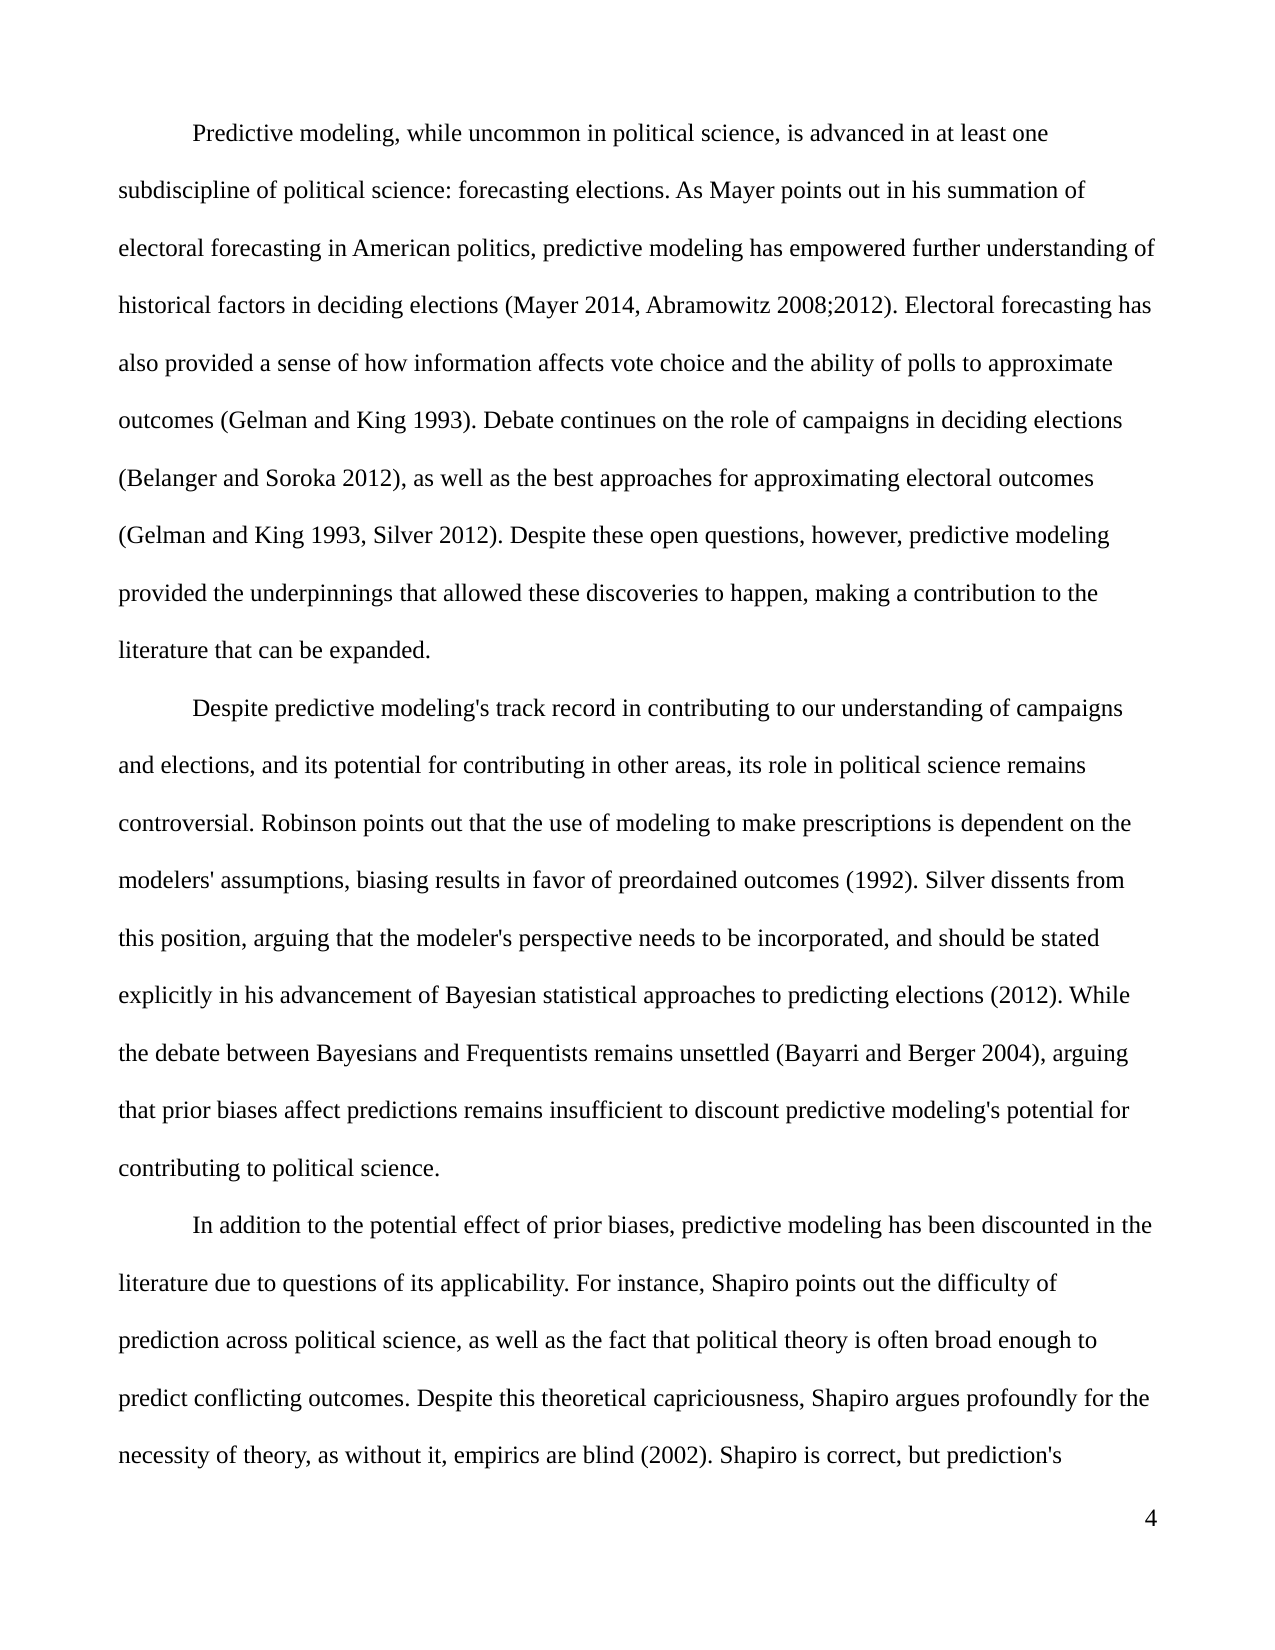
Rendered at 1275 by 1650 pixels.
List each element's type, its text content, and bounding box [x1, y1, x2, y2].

text Predictive modeling, while uncommon in political science, is advanced in at least one subdiscipline of political science: forecasting elections. As Mayer points out in his summation of electoral forecasting in American politics, predictive modeling has empowered further understanding of historical factors in deciding elections (Mayer 2014, Abramowitz 2008;2012). Electoral forecasting has also provided a sense of how information affects vote choice and the ability of polls to approximate outcomes (Gelman and King 1993). Debate continues on the role of campaigns in deciding elections (Belanger and Soroka 2012), as well as the best approaches for approximating electoral outcomes (Gelman and King 1993, Silver 2012). Despite these open questions, however, predictive modeling provided the underpinnings that allowed these discoveries to happen, making a contribution to the literature that can be expanded. [118, 118, 1157, 664]
text Despite predictive modeling's track record in contributing to our understanding of campaigns and elections, and its potential for contributing in other areas, its role in political science remains controversial. Robinson points out that the use of modeling to make prescriptions is dependent on the modelers' assumptions, biasing results in favor of preordained outcomes (1992). Silver dissents from this position, arguing that the modeler's perspective needs to be incorporated, and should be stated explicitly in his advancement of Bayesian statistical approaches to predicting elections (2012). While the debate between Bayesians and Frequentists remains unsettled (Bayarri and Berger 2004), arguing that prior biases affect predictions remains insufficient to discount predictive modeling's potential for contributing to political science. [118, 693, 1157, 1182]
text In addition to the potential effect of prior biases, predictive modeling has been discounted in the literature due to questions of its applicability. For instance, Shapiro points out the difficulty of prediction across political science, as well as the fact that political theory is often broad enough to predict conflicting outcomes. Despite this theoretical capriciousness, Shapiro argues profoundly for the necessity of theory, as without it, empirics are blind (2002). Shapiro is correct, but prediction's [118, 1211, 1157, 1469]
